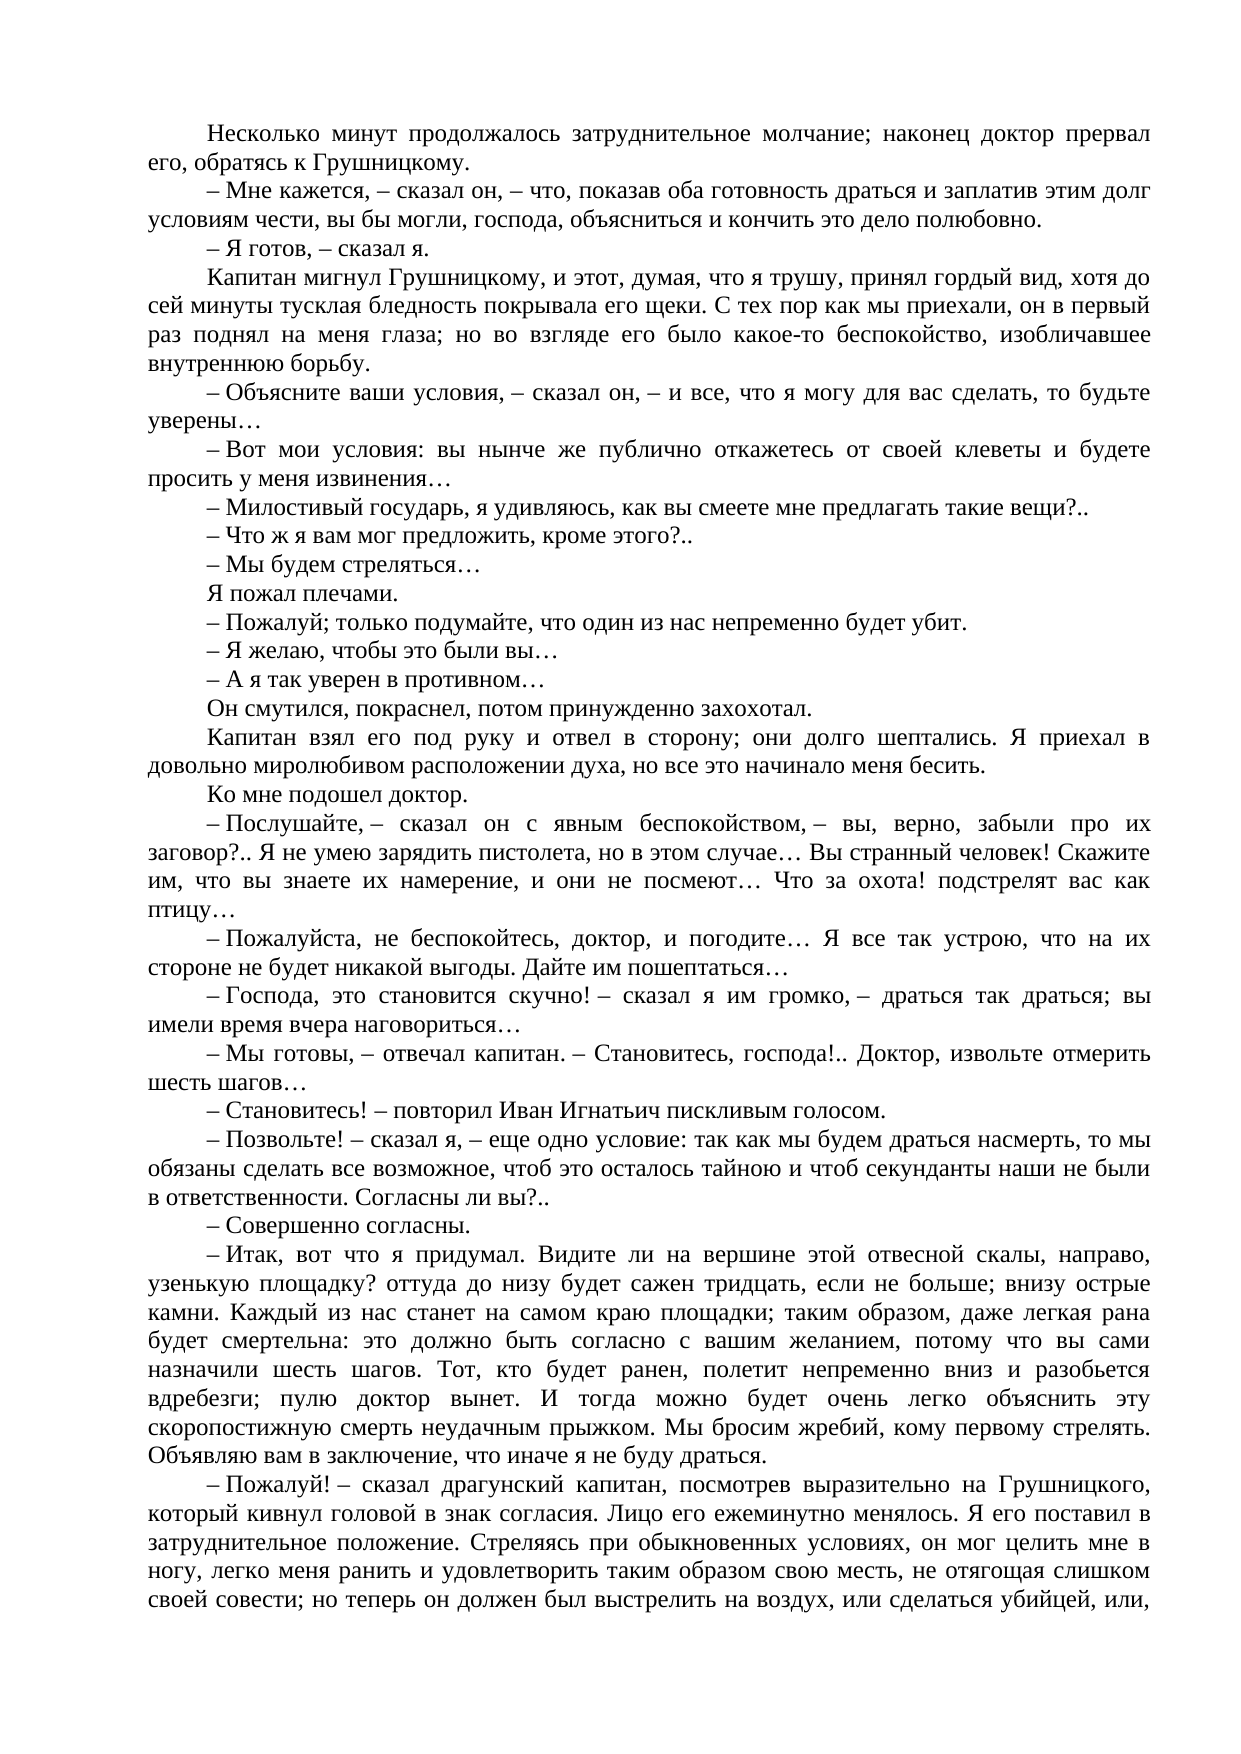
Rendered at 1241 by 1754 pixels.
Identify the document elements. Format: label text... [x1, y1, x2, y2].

text – Вот мои условия: вы нынче же публично откажетесь от своей клеветы и будете просить у меня извинения… [148, 434, 1152, 492]
text – Итак, вот что я придумал. Видите ли на вершине этой отвесной скалы, направо, узенькую площадку? оттуда до низу будет сажен тридцать, если не больше; внизу острые камни. Каждый из нас станет на самом краю площадки; таким образом, даже легкая рана будет смертельна: это должно быть согласно с вашим желанием, потому что вы сами назначили шесть шагов. Тот, кто будет ранен, полетит непременно вниз и разобьется вдребезги; пулю доктор вынет. И тогда можно будет очень легко объяснить эту скоропостижную смерть неудачным прыжком. Мы бросим жребий, кому первому стрелять. Объявляю вам в заключение, что иначе я не буду драться. [148, 1239, 1152, 1469]
text – Я готов, – сказал я. [148, 233, 1152, 262]
text – Позвольте! – сказал я, – еще одно условие: так как мы будем драться насмерть, то мы обязаны сделать все возможное, чтоб это осталось тайною и чтоб секунданты наши не были в ответственности. Согласны ли вы?.. [148, 1124, 1152, 1211]
text – Пожалуй! – сказал драгунский капитан, посмотрев выразительно на Грушницкого, который кивнул головой в знак согласия. Лицо его ежеминутно менялось. Я его поставил в затруднительное положение. Стреляясь при обыкновенных условиях, он мог целить мне в ногу, легко меня ранить и удовлетворить таким образом свою месть, не отягощая слишком своей совести; но теперь он должен был выстрелить на воздух, или сделаться убийцей, или, [148, 1469, 1152, 1613]
text – Господа, это становится скучно! – сказал я им громко, – драться так драться; вы имели время вчера наговориться… [148, 981, 1152, 1038]
text Несколько минут продолжалось затруднительное молчание; наконец доктор прервал его, обратясь к Грушницкому. [148, 118, 1152, 176]
text – Пожалуйста, не беспокойтесь, доктор, и погодите… Я все так устрою, что на их стороне не будет никакой выгоды. Дайте им пошептаться… [148, 923, 1152, 981]
text – Милостивый государь, я удивляюсь, как вы смеете мне предлагать такие вещи?.. [148, 492, 1152, 521]
text – Мы будем стреляться… [148, 549, 1152, 578]
text – Послушайте, – сказал он с явным беспокойством, – вы, верно, забыли про их заговор?.. Я не умею зарядить пистолета, но в этом случае… Вы странный человек! Скажите им, что вы знаете их намерение, и они не посмеют… Что за охота! подстрелят вас как птицу… [148, 808, 1152, 923]
text – Мы готовы, – отвечал капитан. – Становитесь, господа!.. Доктор, извольте отмерить шесть шагов… [148, 1038, 1152, 1096]
text Ко мне подошел доктор. [148, 779, 1152, 808]
text – Становитесь! – повторил Иван Игнатьич пискливым голосом. [148, 1096, 1152, 1124]
text – Мне кажется, – сказал он, – что, показав оба готовность драться и заплатив этим долг условиям чести, вы бы могли, господа, объясниться и кончить это дело полюбовно. [148, 176, 1152, 233]
text – Я желаю, чтобы это были вы… [148, 636, 1152, 664]
text – Совершенно согласны. [148, 1211, 1152, 1239]
text – Пожалуй; только подумайте, что один из нас непременно будет убит. [148, 607, 1152, 636]
text Капитан взял его под руку и отвел в сторону; они долго шептались. Я приехал в довольно миролюбивом расположении духа, но все это начинало меня бесить. [148, 722, 1152, 779]
text Капитан мигнул Грушницкому, и этот, думая, что я трушу, принял гордый вид, хотя до сей минуты тусклая бледность покрывала его щеки. С тех пор как мы приехали, он в первый раз поднял на меня глаза; но во взгляде его было какое-то беспокойство, изобличавшее внутреннюю борьбу. [148, 262, 1152, 377]
text – А я так уверен в противном… [148, 664, 1152, 693]
text – Что ж я вам мог предложить, кроме этого?.. [148, 521, 1152, 549]
text – Объясните ваши условия, – сказал он, – и все, что я могу для вас сделать, то будьте уверены… [148, 377, 1152, 434]
text Он смутился, покраснел, потом принужденно захохотал. [148, 693, 1152, 722]
text Я пожал плечами. [148, 578, 1152, 607]
